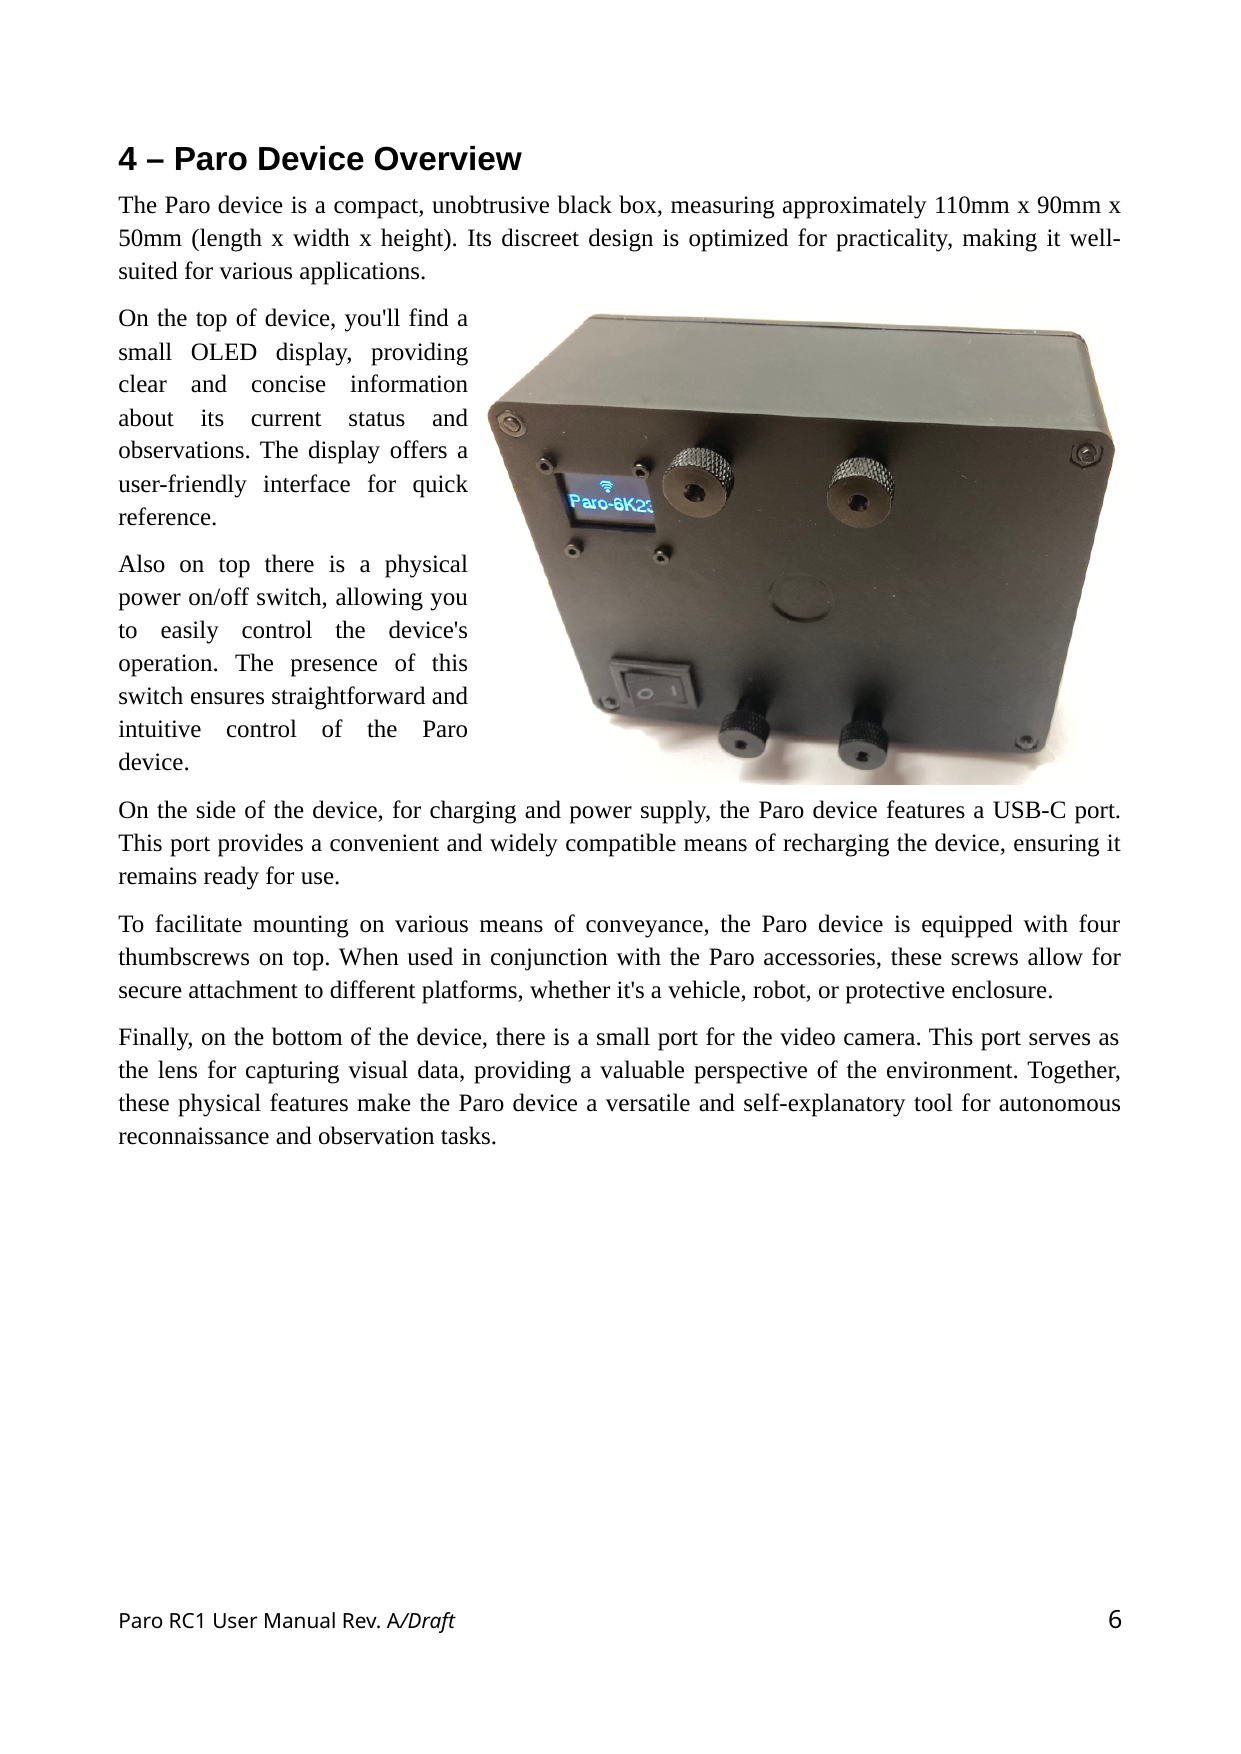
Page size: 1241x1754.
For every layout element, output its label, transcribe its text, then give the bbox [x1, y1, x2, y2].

text To facilitate mounting on various means of conveyance, the Paro device is equipped with four thumbscrews on top. When used in conjunction with the Paro accessories, these screws allow for secure attachment to different platforms, whether it's a vehicle, robot, or protective enclosure. [118, 909, 1122, 1003]
picture [477, 299, 1130, 785]
text Finally, on the bottom of the device, there is a small port for the video camera. This port serves as the lens for capturing visual data, providing a valuable perspective of the environment. Together, these physical features make the Paro device a versatile and self-explanatory tool for autonomous reconnaissance and observation tasks. [118, 1022, 1122, 1150]
subtitle 4 – Paro Device Overview [118, 139, 1122, 177]
text On the top of device, you'll find a small OLED display, providing clear and concise information about its current status and observations. The display offers a user-friendly interface for quick reference. [118, 303, 477, 530]
text The Paro device is a compact, unobtrusive black box, measuring approximately 110mm x 90mm x 50mm (length x width x height). Its discreet design is optimized for practicality, making it well-suited for various applications. [118, 190, 1122, 285]
text On the side of the device, for charging and power supply, the Paro device features a USB-C port. This port provides a convenient and widely compatible means of recharging the device, ensuring it remains ready for use. [118, 795, 1122, 890]
text Also on top there is a physical power on/off switch, allowing you to easily control the device's operation. The presence of this switch ensures straightforward and intuitive control of the Paro device. [118, 549, 477, 776]
